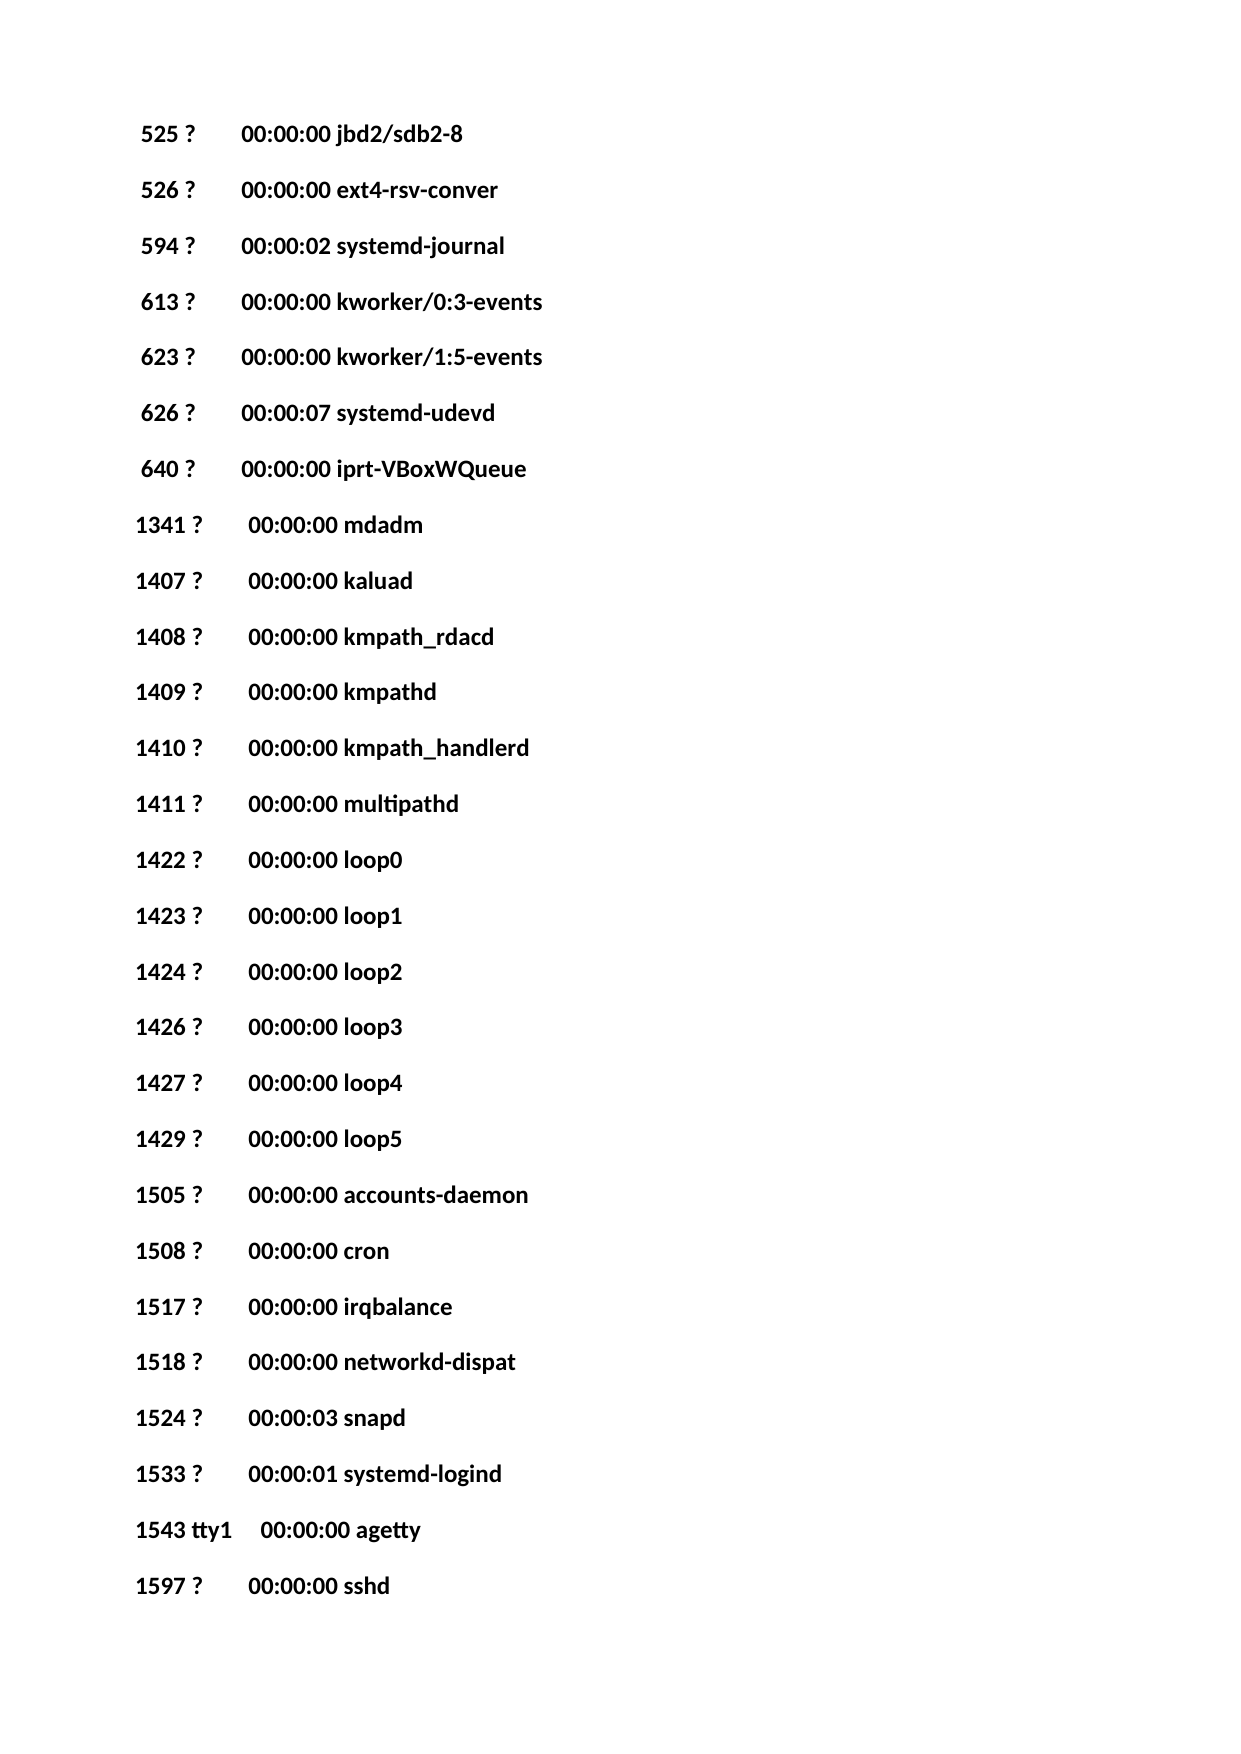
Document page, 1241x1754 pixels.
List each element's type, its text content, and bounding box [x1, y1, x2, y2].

text 1407 ? 00:00:00 kaluad [118, 565, 1122, 595]
text 1426 ? 00:00:00 loop3 [118, 1011, 1122, 1042]
text 1427 ? 00:00:00 loop4 [118, 1067, 1122, 1098]
text 1517 ? 00:00:00 irqbalance [118, 1291, 1122, 1321]
text 626 ? 00:00:07 systemd-udevd [118, 397, 1122, 428]
text 1543 tty1 00:00:00 agetty [118, 1514, 1122, 1544]
text 613 ? 00:00:00 kworker/0:3-events [118, 286, 1122, 316]
text 525 ? 00:00:00 jbd2/sdb2-8 [118, 118, 1122, 149]
text 1341 ? 00:00:00 mdadm [118, 509, 1122, 539]
text 1429 ? 00:00:00 loop5 [118, 1123, 1122, 1154]
text 1424 ? 00:00:00 loop2 [118, 956, 1122, 986]
text 1524 ? 00:00:03 snapd [118, 1402, 1122, 1433]
text 1408 ? 00:00:00 kmpath_rdacd [118, 621, 1122, 651]
text 1409 ? 00:00:00 kmpathd [118, 676, 1122, 707]
text 1508 ? 00:00:00 cron [118, 1235, 1122, 1265]
text 640 ? 00:00:00 iprt-VBoxWQueue [118, 453, 1122, 484]
text 1423 ? 00:00:00 loop1 [118, 900, 1122, 930]
text 1505 ? 00:00:00 accounts-daemon [118, 1179, 1122, 1209]
text 1518 ? 00:00:00 networkd-dispat [118, 1346, 1122, 1377]
text 1597 ? 00:00:00 sshd [118, 1570, 1122, 1600]
text 1533 ? 00:00:01 systemd-logind [118, 1458, 1122, 1489]
text 1411 ? 00:00:00 multipathd [118, 788, 1122, 819]
text 1410 ? 00:00:00 kmpath_handlerd [118, 732, 1122, 763]
text 594 ? 00:00:02 systemd-journal [118, 230, 1122, 260]
text 1422 ? 00:00:00 loop0 [118, 844, 1122, 874]
text 623 ? 00:00:00 kworker/1:5-events [118, 341, 1122, 372]
text 526 ? 00:00:00 ext4-rsv-conver [118, 174, 1122, 204]
